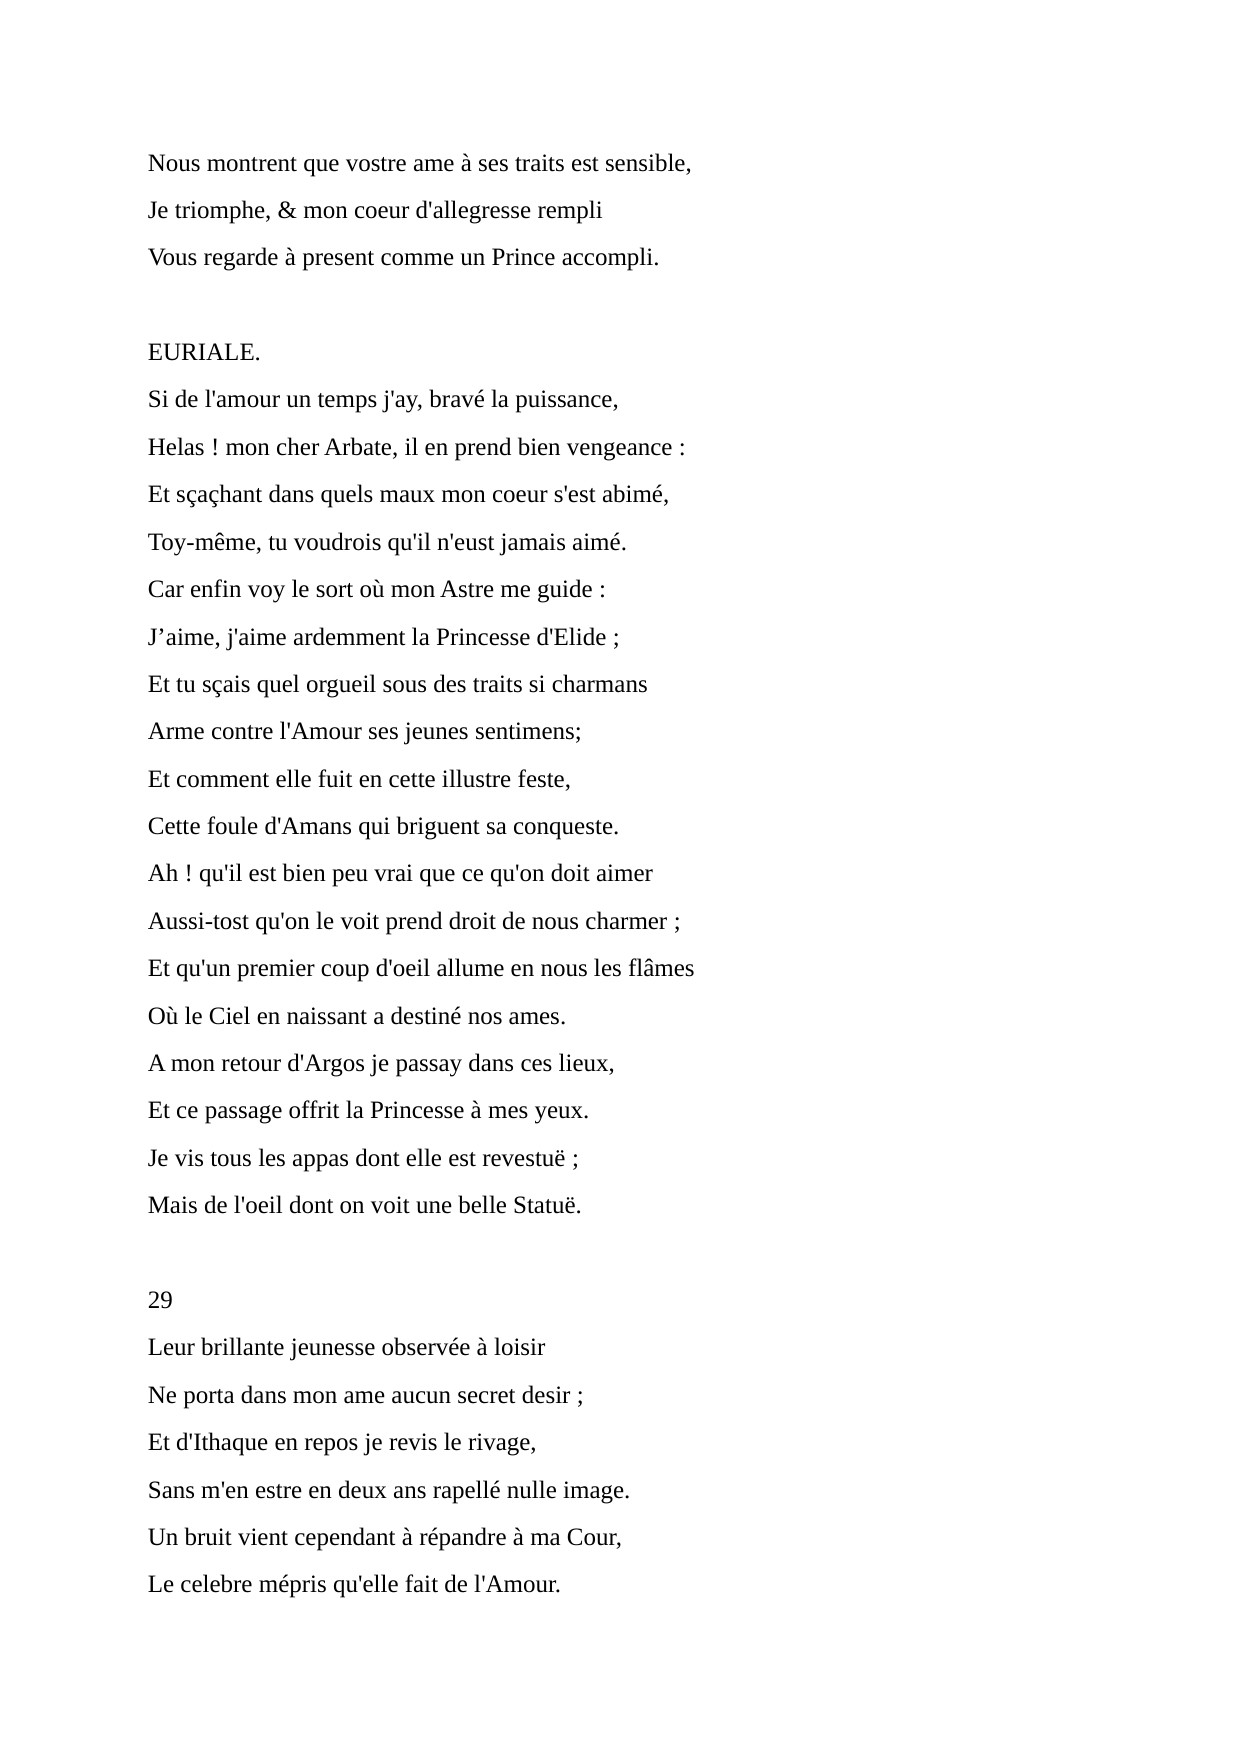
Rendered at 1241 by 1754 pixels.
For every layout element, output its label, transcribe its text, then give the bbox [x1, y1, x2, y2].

text Je triomphe, & mon coeur d'allegresse rempli [148, 195, 1093, 224]
text A mon retour d'Argos je passay dans ces lieux, [148, 1048, 1093, 1077]
text Et qu'un premier coup d'oeil allume en nous les flâmes [148, 953, 1093, 982]
text J’aime, j'aime ardemment la Princesse d'Elide ; [148, 622, 1093, 650]
text Mais de l'oeil dont on voit une belle Statuë. [148, 1190, 1093, 1219]
text Leur brillante jeunesse observée à loisir [148, 1332, 1093, 1361]
text Et sçaçhant dans quels maux mon coeur s'est abimé, [148, 479, 1093, 508]
text Et tu sçais quel orgueil sous des traits si charmans [148, 669, 1093, 698]
text Et d'Ithaque en repos je revis le rivage, [148, 1427, 1093, 1456]
text Aussi-tost qu'on le voit prend droit de nous charmer ; [148, 906, 1093, 935]
text Sans m'en estre en deux ans rapellé nulle image. [148, 1475, 1093, 1503]
text Ah ! qu'il est bien peu vrai que ce qu'on doit aimer [148, 858, 1093, 887]
text Un bruit vient cependant à répandre à ma Cour, [148, 1522, 1093, 1551]
text Le celebre mépris qu'elle fait de l'Amour. [148, 1569, 1093, 1598]
text Nous montrent que vostre ame à ses traits est sensible, [148, 148, 1093, 176]
text Ne porta dans mon ame aucun secret desir ; [148, 1380, 1093, 1409]
text Et comment elle fuit en cette illustre feste, [148, 764, 1093, 792]
text Et ce passage offrit la Princesse à mes yeux. [148, 1096, 1093, 1124]
text Car enfin voy le sort où mon Astre me guide : [148, 574, 1093, 603]
text Je vis tous les appas dont elle est revestuë ; [148, 1143, 1093, 1172]
text Helas ! mon cher Arbate, il en prend bien vengeance : [148, 432, 1093, 461]
text EURIALE. [148, 337, 1093, 366]
text Si de l'amour un temps j'ay, bravé la puissance, [148, 384, 1093, 413]
text Arme contre l'Amour ses jeunes sentimens; [148, 716, 1093, 745]
text Toy-même, tu voudrois qu'il n'eust jamais aimé. [148, 527, 1093, 556]
text Où le Ciel en naissant a destiné nos ames. [148, 1001, 1093, 1029]
text Vous regarde à present comme un Prince accompli. [148, 242, 1093, 271]
text Cette foule d'Amans qui briguent sa conqueste. [148, 811, 1093, 840]
text 29 [148, 1285, 1093, 1314]
